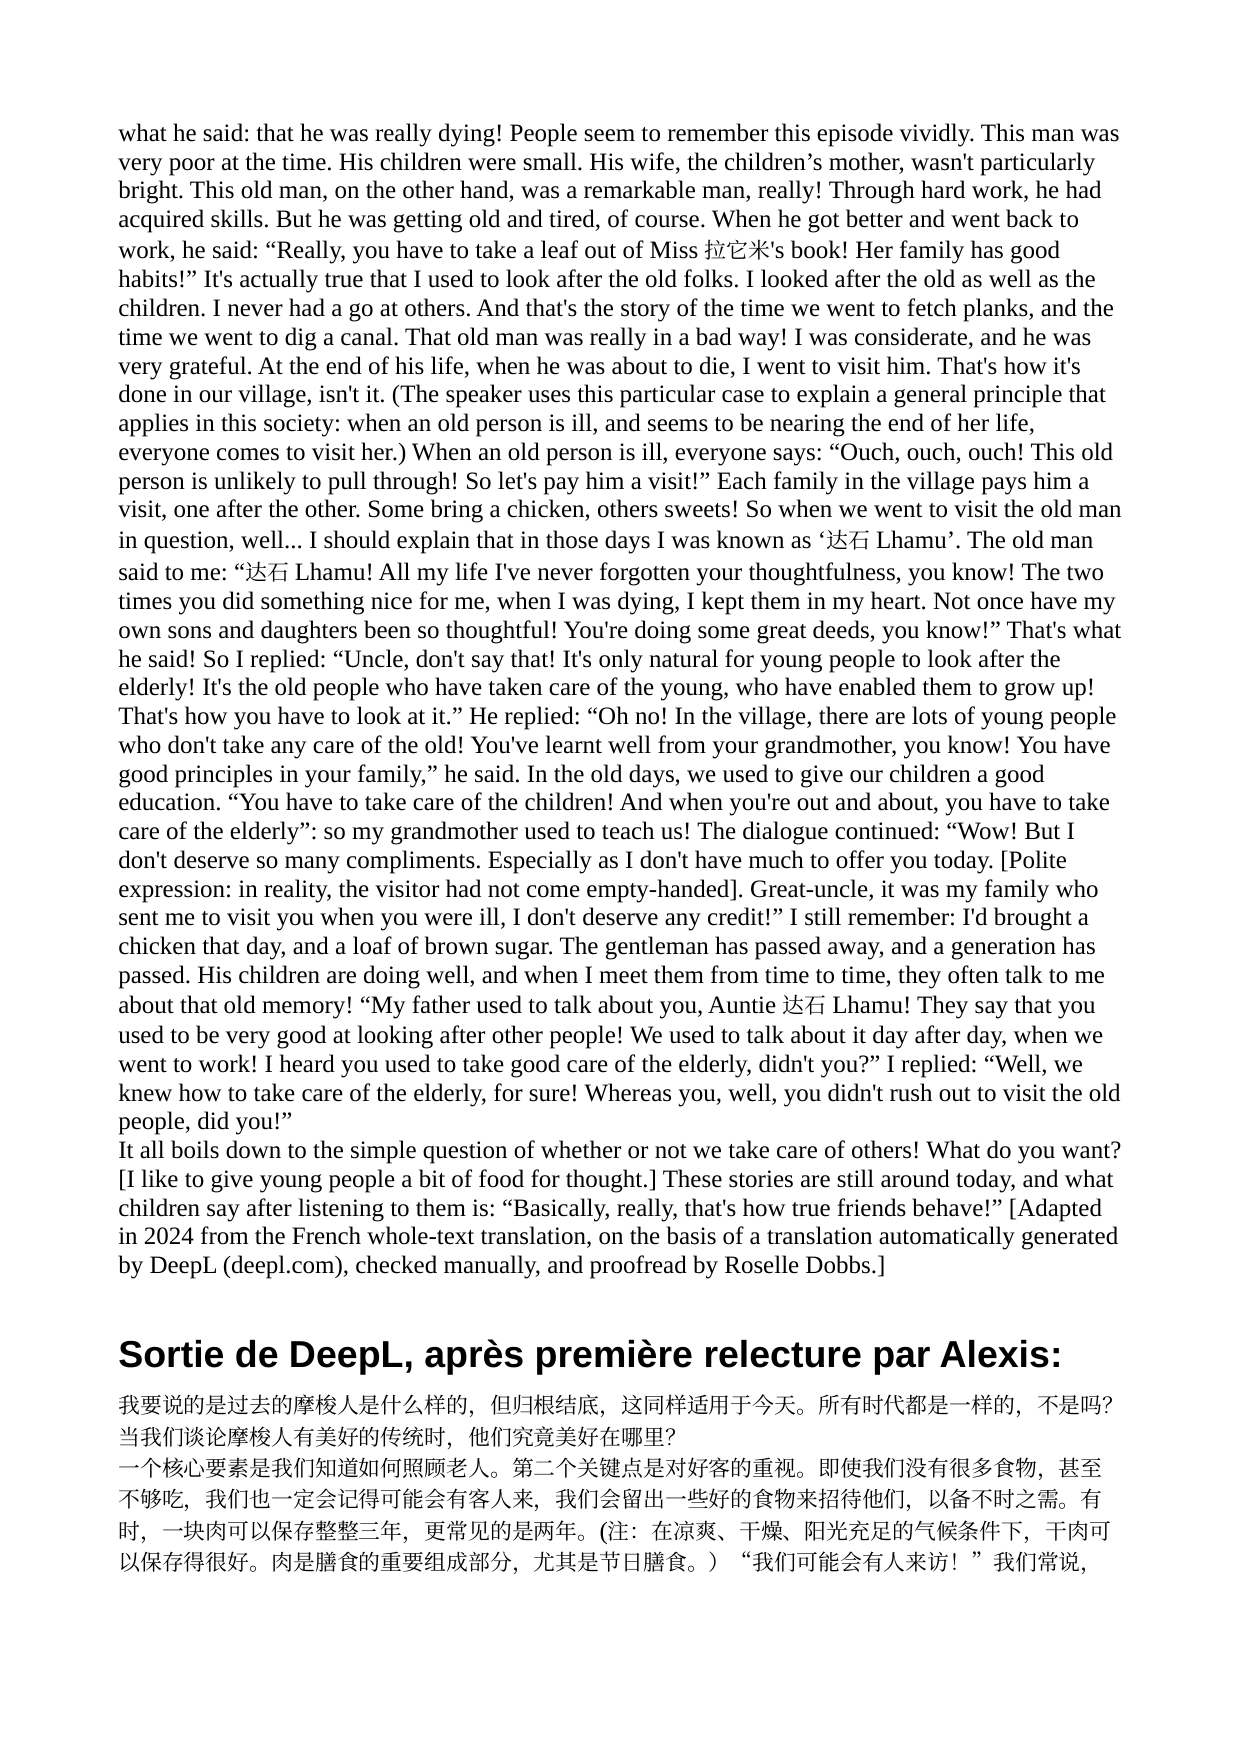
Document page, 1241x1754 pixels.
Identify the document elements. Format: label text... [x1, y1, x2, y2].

text what he said: that he was really dying! People seem to remember this episode vividly. This man was very poor at the time. His children were small. His wife, the children’s mother, wasn't particularly bright. This old man, on the other hand, was a remarkable man, really! Through hard work, he had acquired skills. But he was getting old and tired, of course. When he got better and went back to work, he said: “Really, you have to take a leaf out of Miss 拉它米's book! Her family has good habits!” It's actually true that I used to look after the old folks. I looked after the old as well as the children. I never had a go at others. And that's the story of the time we went to fetch planks, and the time we went to dig a canal. That old man was really in a bad way! I was considerate, and he was very grateful. At the end of his life, when he was about to die, I went to visit him. That's how it's done in our village, isn't it. (The speaker uses this particular case to explain a general principle that applies in this society: when an old person is ill, and seems to be nearing the end of her life, everyone comes to visit her.) When an old person is ill, everyone says: “Ouch, ouch, ouch! This old person is unlikely to pull through! So let's pay him a visit!” Each family in the village pays him a visit, one after the other. Some bring a chicken, others sweets! So when we went to visit the old man in question, well... I should explain that in those days I was known as ‘达石 Lhamu’. The old man said to me: “达石 Lhamu! All my life I've never forgotten your thoughtfulness, you know! The two times you did something nice for me, when I was dying, I kept them in my heart. Not once have my own sons and daughters been so thoughtful! You're doing some great deeds, you know!” That's what he said! So I replied: “Uncle, don't say that! It's only natural for young people to look after the elderly! It's the old people who have taken care of the young, who have enabled them to grow up! That's how you have to look at it.” He replied: “Oh no! In the village, there are lots of young people who don't take any care of the old! You've learnt well from your grandmother, you know! You have good principles in your family,” he said. In the old days, we used to give our children a good education. “You have to take care of the children! And when you're out and about, you have to take care of the elderly”: so my grandmother used to teach us! The dialogue continued: “Wow! But I don't deserve so many compliments. Especially as I don't have much to offer you today. [Polite expression: in reality, the visitor had not come empty-handed]. Great-uncle, it was my family who sent me to visit you when you were ill, I don't deserve any credit!” I still remember: I'd brought a chicken that day, and a loaf of brown sugar. The gentleman has passed away, and a generation has passed. His children are doing well, and when I meet them from time to time, they often talk to me about that old memory! “My father used to talk about you, Auntie 达石 Lhamu! They say that you used to be very good at looking after other people! We used to talk about it day after day, when we went to work! I heard you used to take good care of the elderly, didn't you?” I replied: “Well, we knew how to take care of the elderly, for sure! Whereas you, well, you didn't rush out to visit the old people, did you!” [118, 118, 1122, 1135]
text 我要说的是过去的摩梭人是什么样的，但归根结底，这同样适用于今天。所有时代都是一样的，不是吗？当我们谈论摩梭人有美好的传统时，他们究竟美好在哪里？ [118, 1388, 1122, 1451]
text 一个核心要素是我们知道如何照顾老人。第二个关键点是对好客的重视。即使我们没有很多食物，甚至不够吃，我们也一定会记得可能会有客人来，我们会留出一些好的食物来招待他们，以备不时之需。有时，一块肉可以保存整整三年，更常见的是两年。(注：在凉爽、干燥、阳光充足的气候条件下，干肉可以保存得很好。肉是膳食的重要组成部分，尤其是节日膳食。）“我们可能会有人来访！”我们常说， [118, 1451, 1122, 1577]
subtitle Sortie de DeepL, après première relecture par Alexis: [118, 1333, 1122, 1376]
text It all boils down to the simple question of whether or not we take care of others! What do you want? [I like to give young people a bit of food for thought.] These stories are still around today, and what children say after listening to them is: “Basically, really, that's how true friends behave!” [Adapted in 2024 from the French whole-text translation, on the basis of a translation automatically generated by DeepL (deepl.com), checked manually, and proofread by Roselle Dobbs.] [118, 1135, 1122, 1279]
